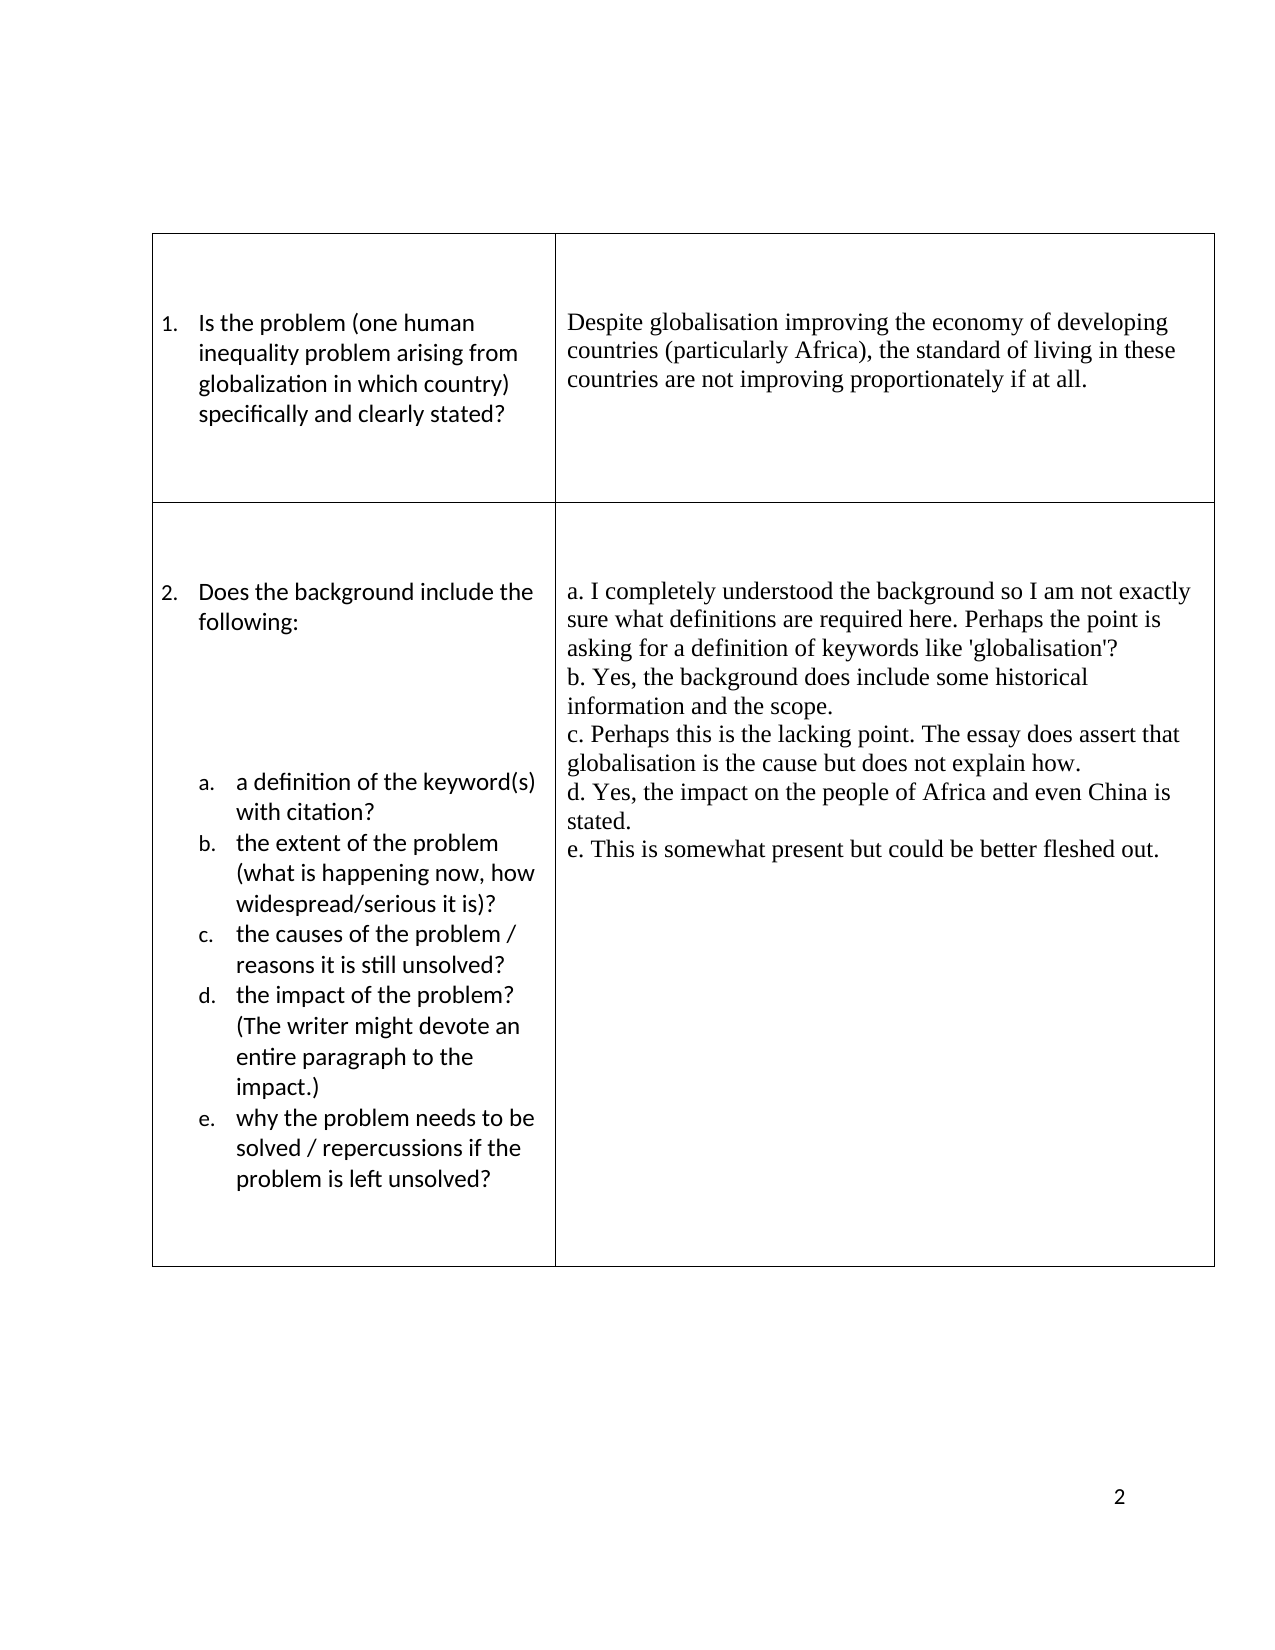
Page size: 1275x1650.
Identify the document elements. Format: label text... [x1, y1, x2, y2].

table_cell Despite globalisation improving the economy of developing countries (particularly Africa), the standard of living in these countries are not improving proportionately if at all. [556, 234, 1214, 502]
table_cell a. I completely understood the background so I am not exactly sure what definitions are required here. Perhaps the point is asking for a definition of keywords like 'globalisation'? b. Yes, the background does include some historical information and the scope. c. Perhaps this is the lacking point. The essay does assert that globalisation is the cause but does not explain how. d. Yes, the impact on the people of Africa and even China is stated. e. This is somewhat present but could be better fleshed out. [556, 503, 1214, 1266]
table_cell Does the background include the following: a definition of the keyword(s) with citation? the extent of the problem (what is happening now, how widespread/serious it is)? the causes of the problem / reasons it is still unsolved? the impact of the problem? (The writer might devote an entire paragraph to the impact.) why the problem needs to be solved / repercussions if the problem is left unsolved? [153, 503, 555, 1266]
table_cell Is the problem (one human inequality problem arising from globalization in which country) specifically and clearly stated? [153, 234, 555, 502]
